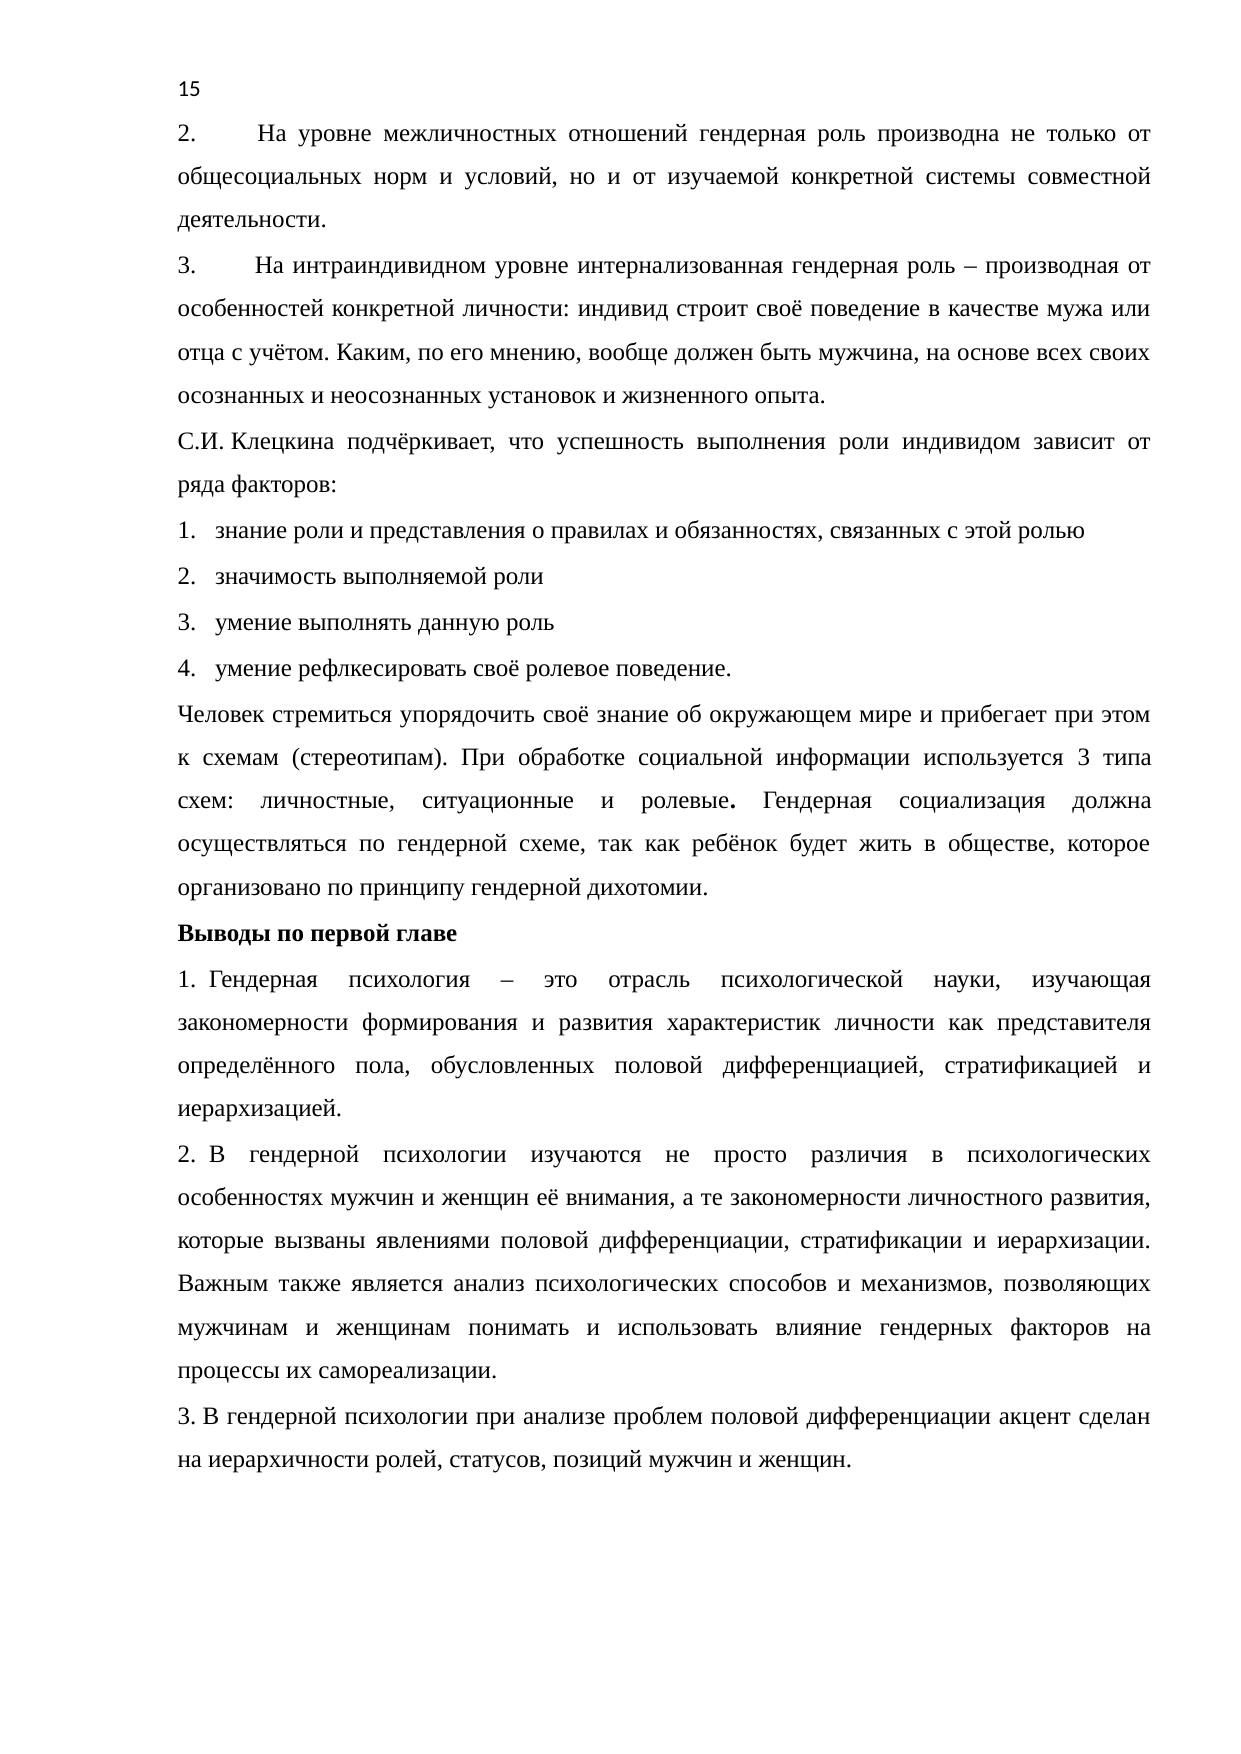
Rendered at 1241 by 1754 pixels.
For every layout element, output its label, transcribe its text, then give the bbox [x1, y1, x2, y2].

text 3. умение выполнять данную роль [177, 607, 1152, 636]
text 3. В гендерной психологии при анализе проблем половой дифференциации акцент сделан на иерархичности ролей, статусов, позиций мужчин и женщин. [177, 1401, 1152, 1473]
text 1. знание роли и представления о правилах и обязанностях, связанных с этой ролью [177, 515, 1152, 544]
text 4. умение рефлкесировать своё ролевое поведение. [177, 653, 1152, 682]
text Человек стремиться упорядочить своё знание об окружающем мире и прибегает при этом к схемам (стереотипам). При обработке социальной информации используется 3 типа схем: личностные, ситуационные и ролевые. Гендерная социализация должна осуществляться по гендерной схеме, так как ребёнок будет жить в обществе, которое организовано по принципу гендерной дихотомии. [177, 699, 1152, 900]
text 1. Гендерная психология – это отрасль психологической науки, изучающая закономерности формирования и развития характеристик личности как представителя определённого пола, обусловленных половой дифференциацией, стратификацией и иерархизацией. [177, 964, 1152, 1122]
text С.И. Клецкина подчёркивает, что успешность выполнения роли индивидом зависит от ряда факторов: [177, 426, 1152, 498]
text 2. В гендерной психологии изучаются не просто различия в психологических особенностях мужчин и женщин её внимания, а те закономерности личностного развития, которые вызваны явлениями половой дифференциации, стратификации и иерархизации. Важным также является анализ психологических способов и механизмов, позволяющих мужчинам и женщинам понимать и использовать влияние гендерных факторов на процессы их самореализации. [177, 1139, 1152, 1383]
text Выводы по первой главе [177, 918, 1152, 946]
text 2. На уровне межличностных отношений гендерная роль производна не только от общесоциальных норм и условий, но и от изучаемой конкретной системы совместной деятельности. [177, 118, 1152, 233]
text 2. значимость выполняемой роли [177, 561, 1152, 590]
text 3. На интраиндивидном уровне интернализованная гендерная роль – производная от особенностей конкретной личности: индивид строит своё поведение в качестве мужа или отца с учётом. Каким, по его мнению, вообще должен быть мужчина, на основе всех своих осознанных и неосознанных установок и жизненного опыта. [177, 250, 1152, 408]
